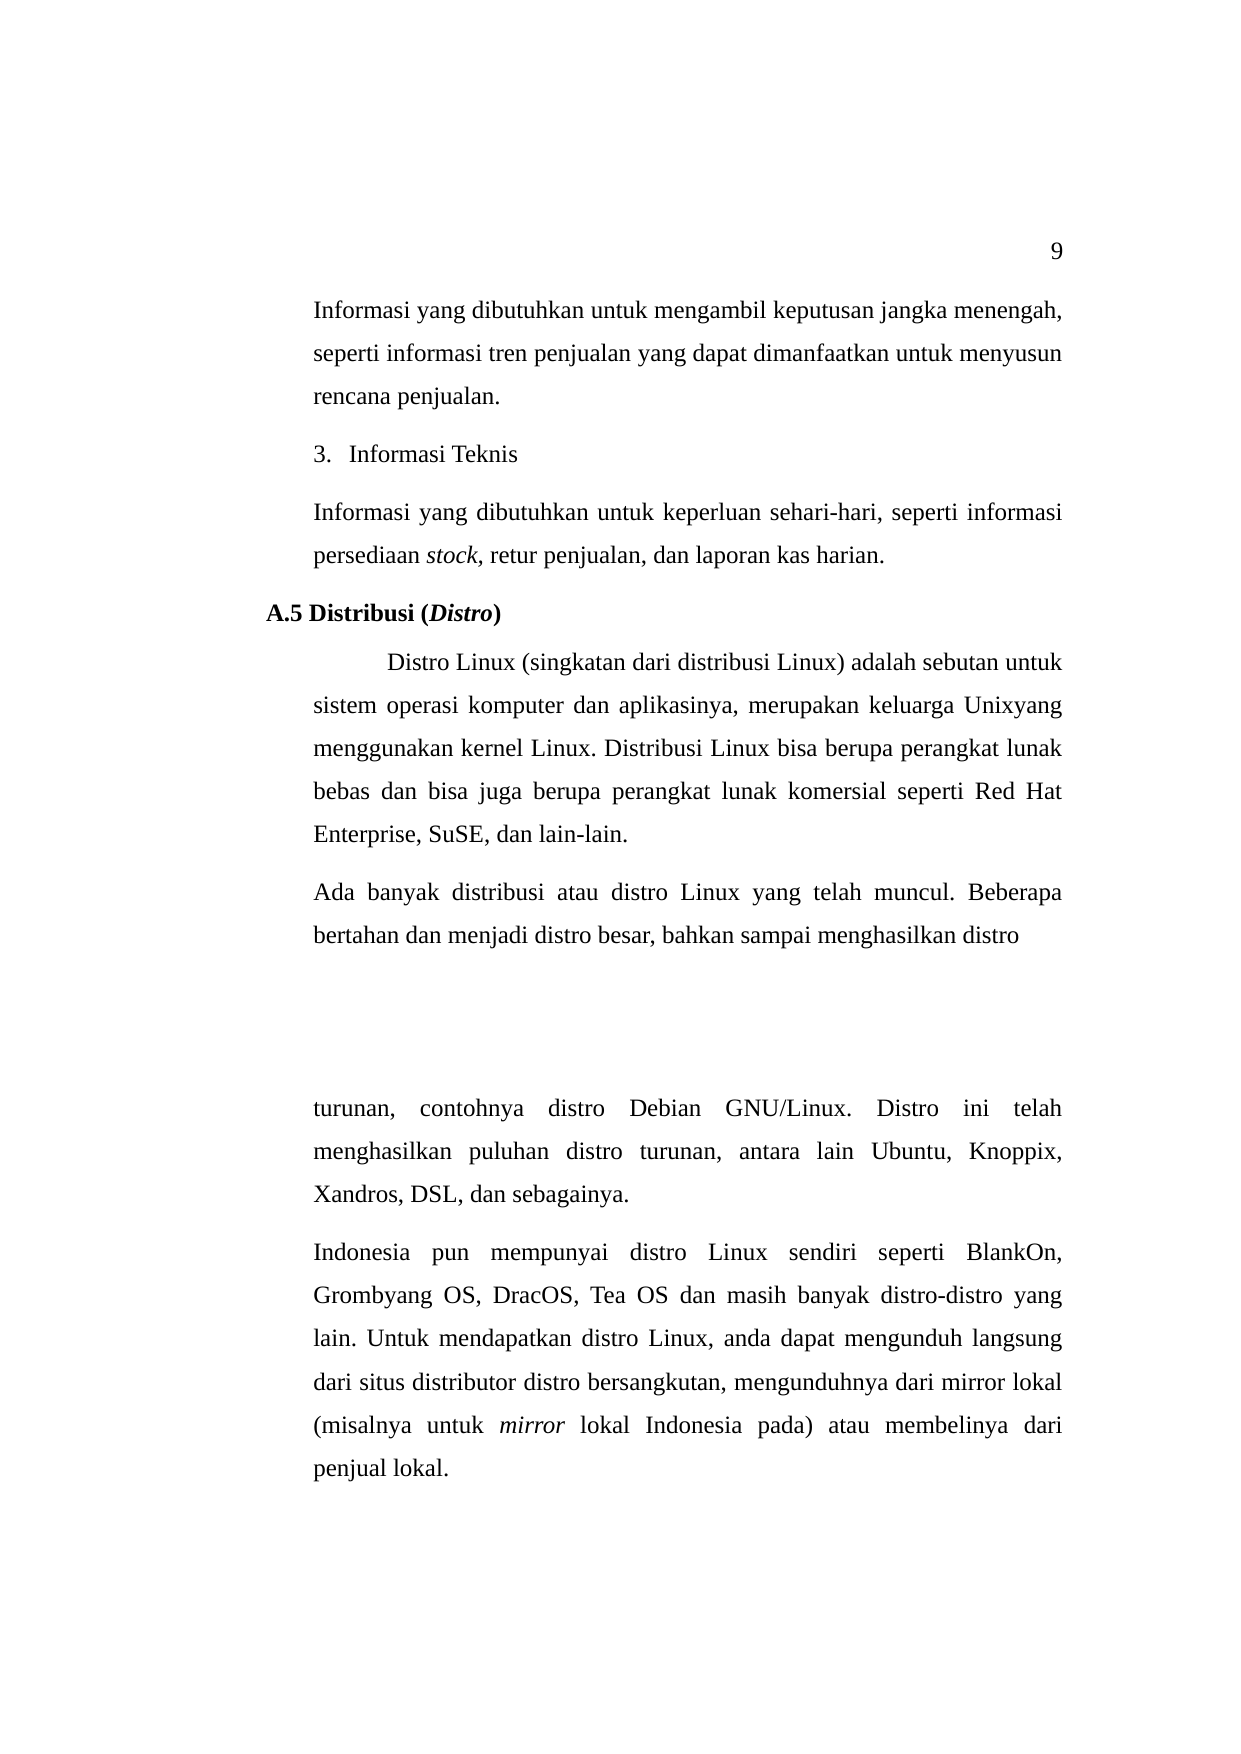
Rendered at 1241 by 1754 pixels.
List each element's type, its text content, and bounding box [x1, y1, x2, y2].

text Indonesia pun mempunyai distro Linux sendiri seperti BlankOn, Grombyang OS, DracOS, Tea OS dan masih banyak distro-distro yang lain. Untuk mendapatkan distro Linux, anda dapat mengunduh langsung dari situs distributor distro bersangkutan, mengunduhnya dari mirror lokal (misalnya untuk mirror lokal Indonesia pada) atau membelinya dari penjual lokal. [313, 1237, 1063, 1482]
text Ada banyak distribusi atau distro Linux yang telah muncul. Beberapa bertahan dan menjadi distro besar, bahkan sampai menghasilkan distro [313, 877, 1063, 949]
text Informasi yang dibutuhkan untuk mengambil keputusan jangka menengah, seperti informasi tren penjualan yang dapat dimanfaatkan untuk menyusun rencana penjualan. [313, 295, 1063, 410]
list Informasi Teknis [313, 439, 1063, 468]
text turunan, contohnya distro Debian GNU/Linux. Distro ini telah menghasilkan puluhan distro turunan, antara lain Ubuntu, Knoppix, Xandros, DSL, dan sebagainya. [313, 1093, 1063, 1208]
text Distro Linux (singkatan dari distribusi Linux) adalah sebutan untuk sistem operasi komputer dan aplikasinya, merupakan keluarga Unixyang menggunakan kernel Linux. Distribusi Linux bisa berupa perangkat lunak bebas dan bisa juga berupa perangkat lunak komersial seperti Red Hat Enterprise, SuSE, dan lain-lain. [313, 647, 1063, 848]
text Informasi yang dibutuhkan untuk keperluan sehari-hari, seperti informasi persediaan stock, retur penjualan, dan laporan kas harian. [313, 497, 1063, 569]
text A.5 Distribusi (Distro) [266, 598, 1063, 626]
